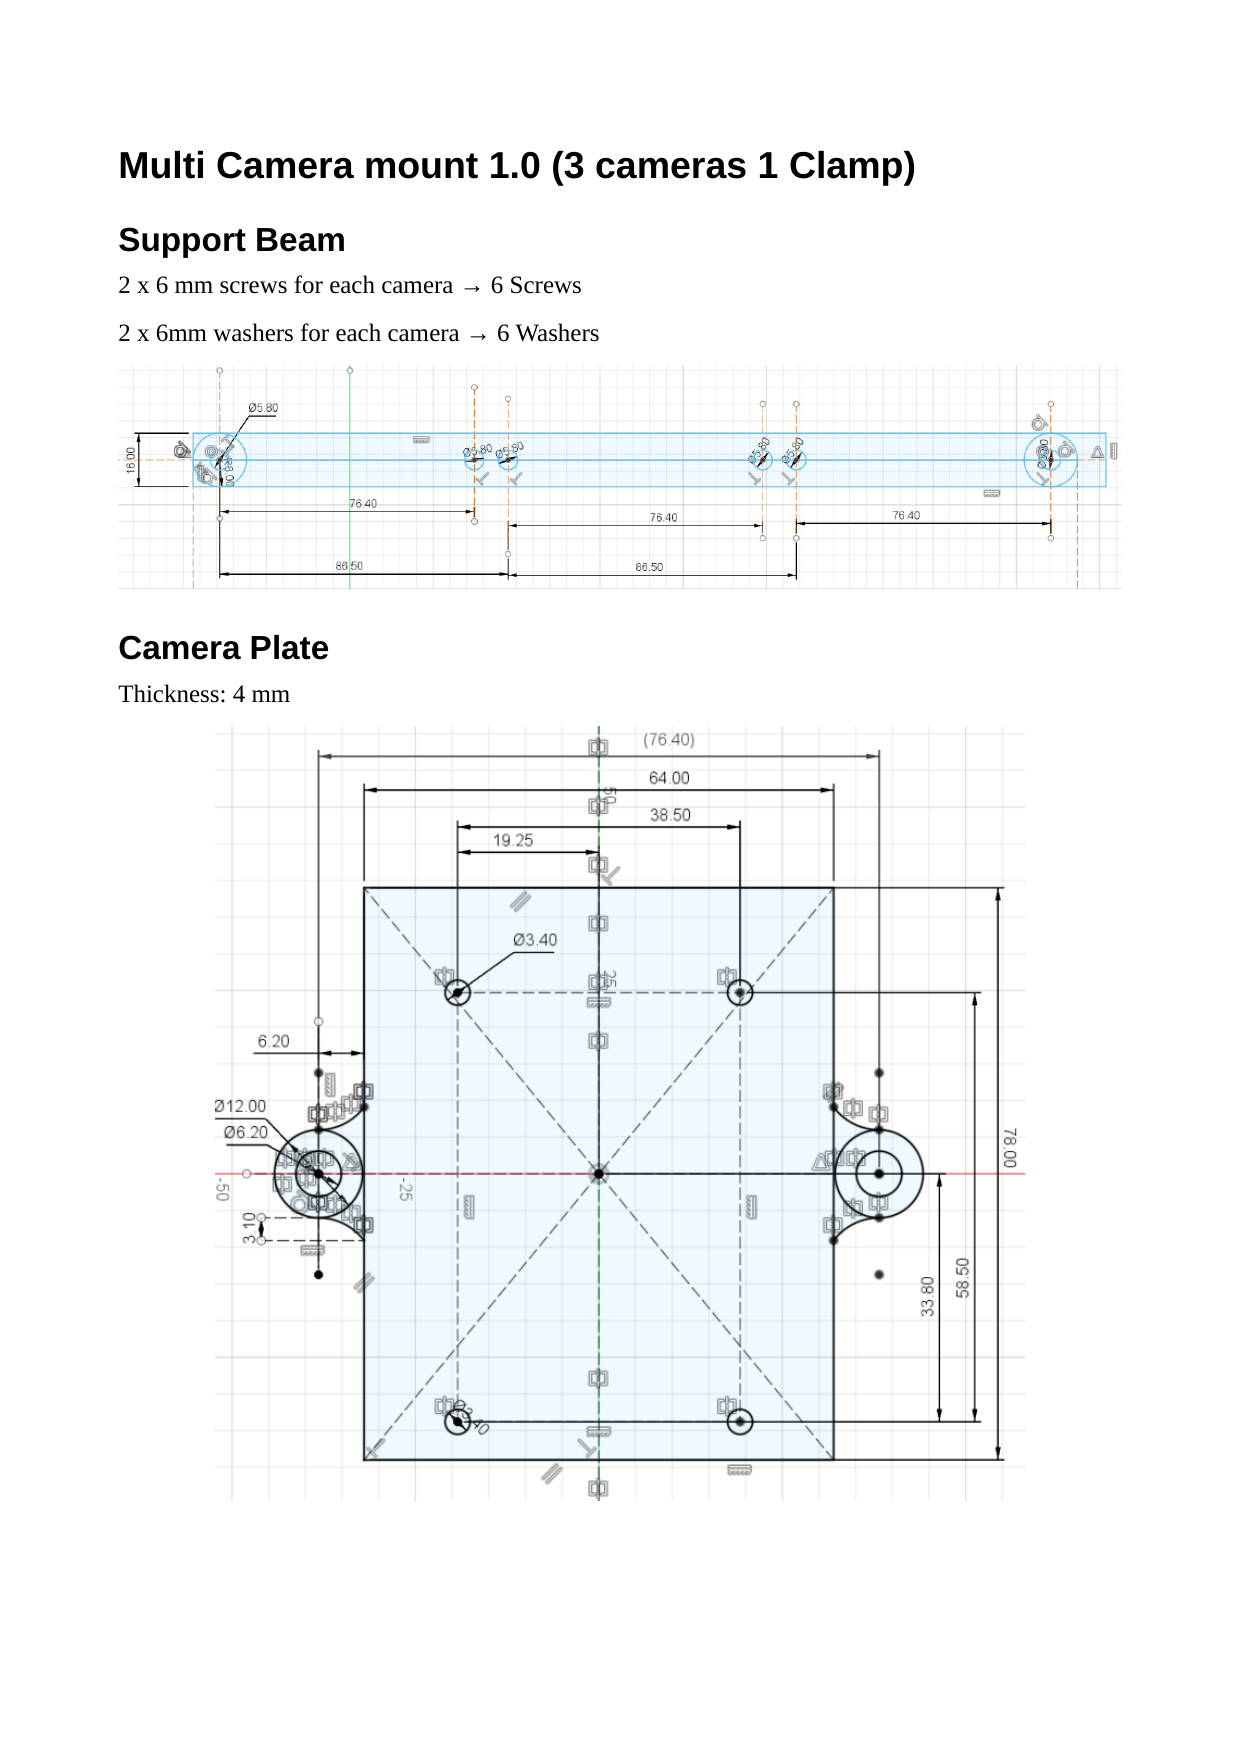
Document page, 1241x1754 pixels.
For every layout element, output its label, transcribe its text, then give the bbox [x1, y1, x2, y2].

picture [118, 365, 1123, 589]
subtitle Camera Plate [118, 628, 1122, 666]
text 2 x 6mm washers for each camera → 6 Washers [118, 318, 1122, 347]
subtitle Multi Camera mount 1.0 (3 cameras 1 Clamp) [118, 143, 1122, 186]
text Thickness: 4 mm [118, 679, 1122, 708]
picture [215, 726, 1026, 1501]
subtitle Support Beam [118, 219, 1122, 258]
text 2 x 6 mm screws for each camera → 6 Screws [118, 271, 1122, 299]
